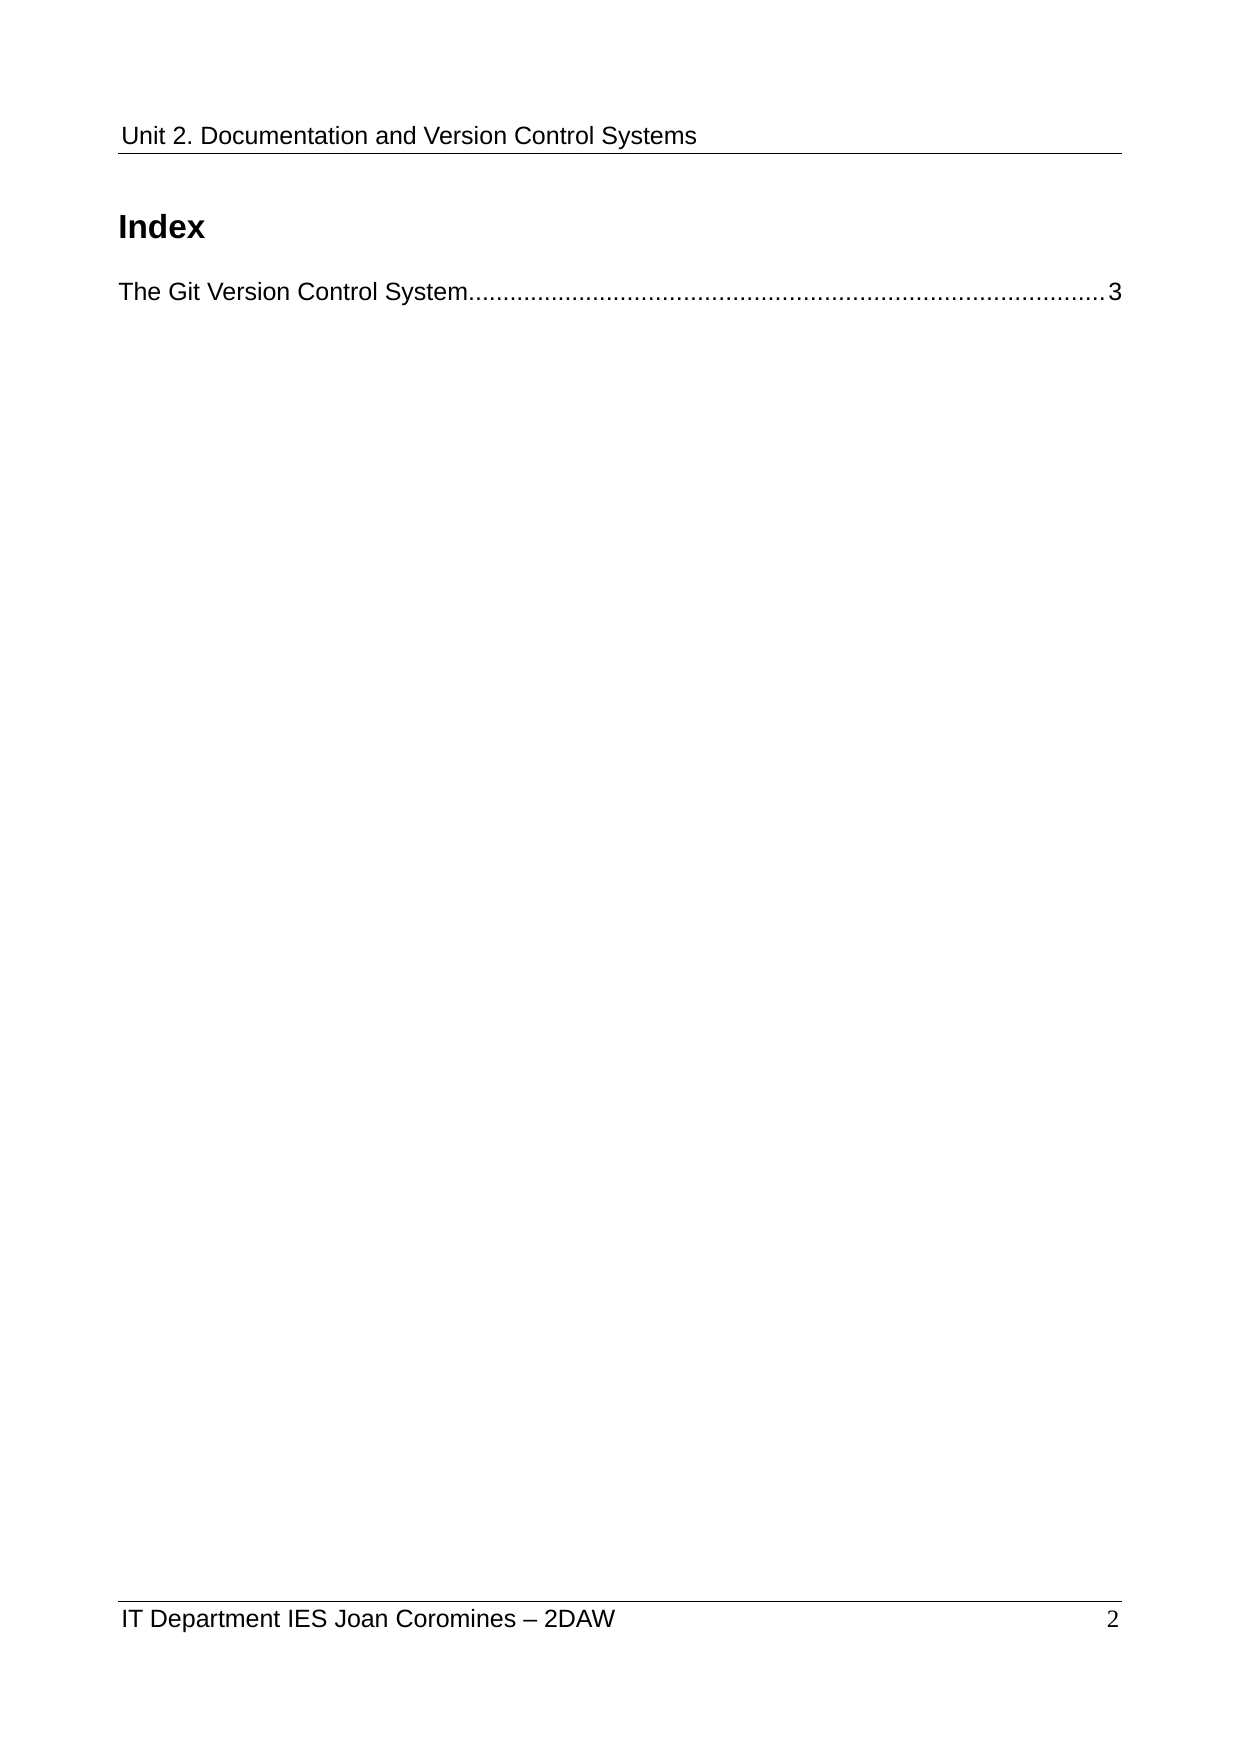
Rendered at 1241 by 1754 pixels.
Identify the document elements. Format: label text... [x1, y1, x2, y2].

text The Git Version Control System. 3 [118, 277, 1122, 306]
subtitle Index [118, 207, 1122, 246]
